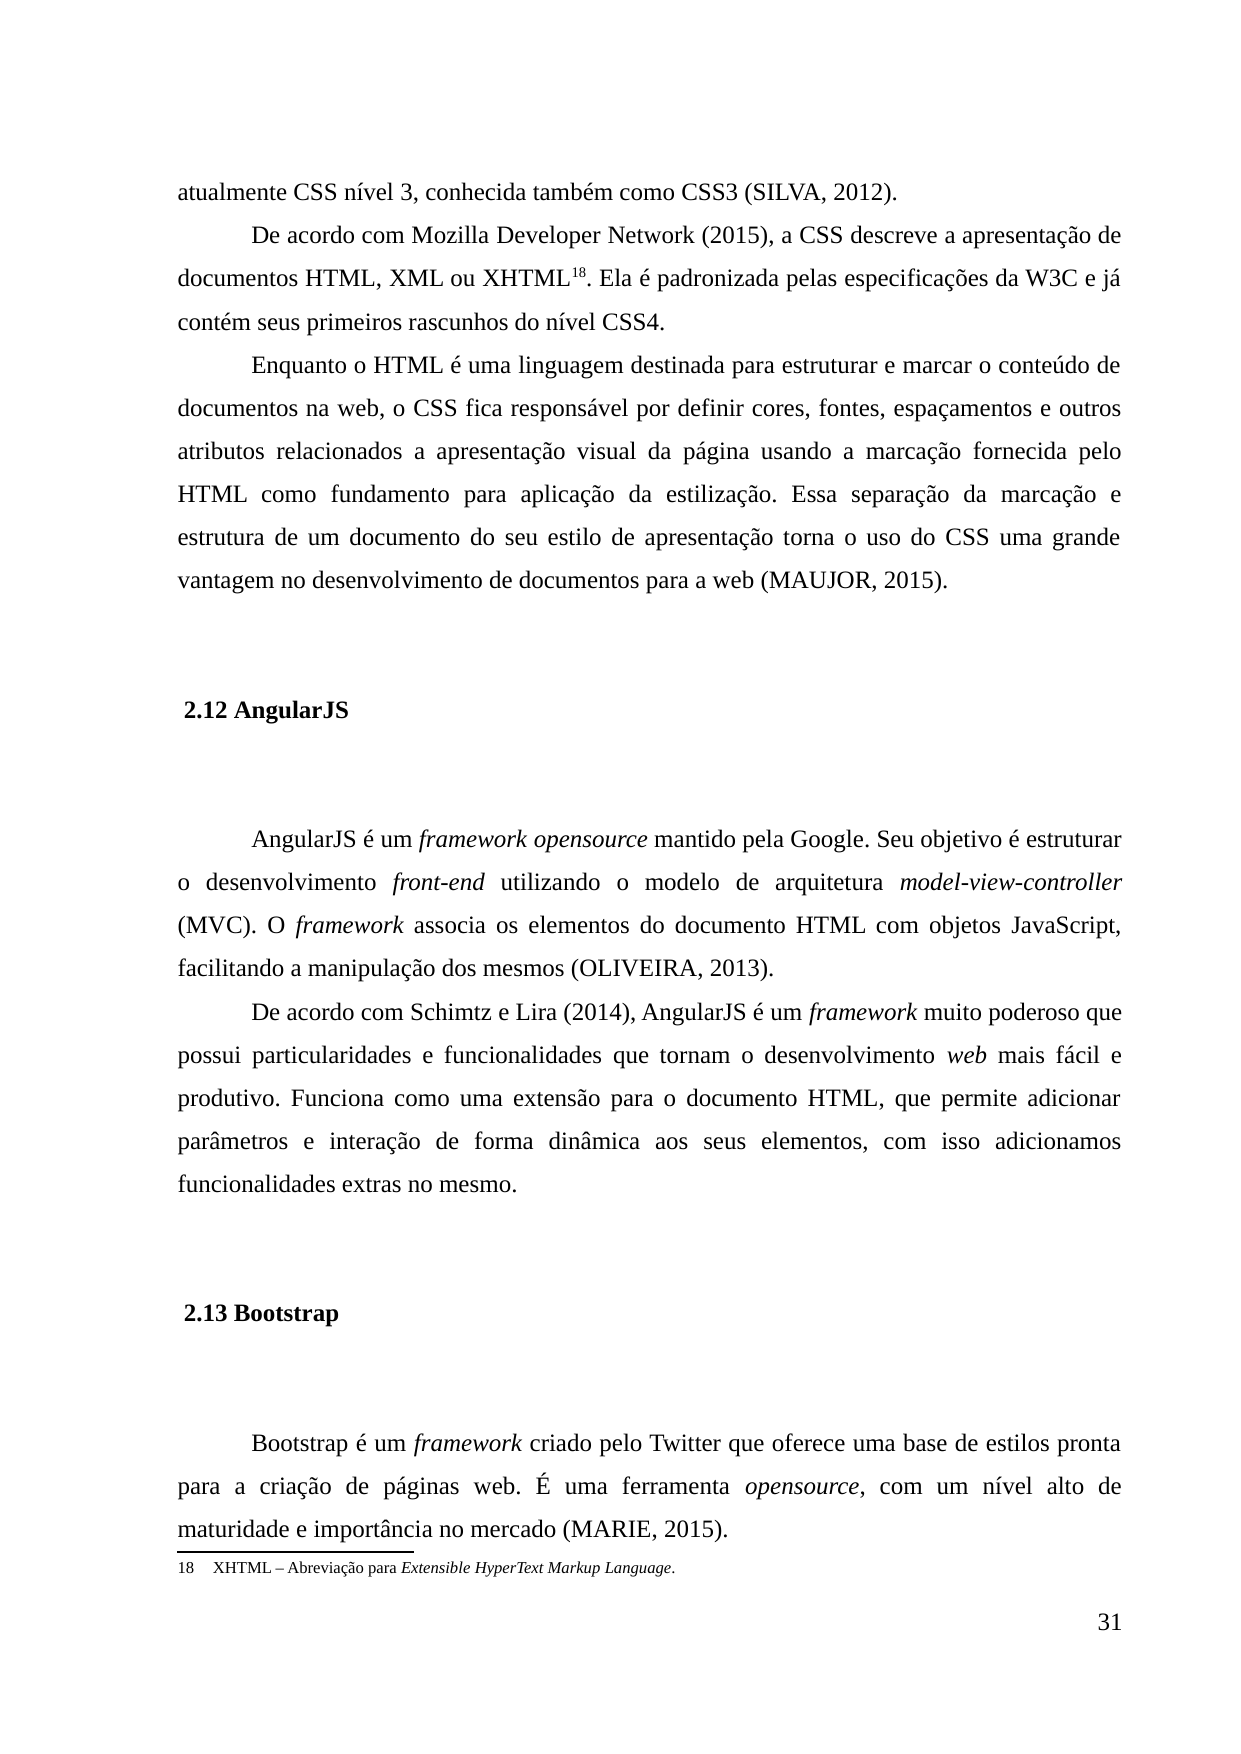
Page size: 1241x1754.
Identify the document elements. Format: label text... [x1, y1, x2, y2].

subtitle Bootstrap [177, 1298, 1122, 1327]
text Bootstrap é um framework criado pelo Twitter que oferece uma base de estilos pronta para a criação de páginas web. É uma ferramenta opensource, com um nível alto de maturidade e importância no mercado (MARIE, 2015). [177, 1428, 1122, 1543]
text De acordo com Mozilla Developer Network (2015), a CSS descreve a apresentação de documentos HTML, XML ou XHTML. Ela é padronizada pelas especificações da W3C e já contém seus primeiros rascunhos do nível CSS4. [177, 220, 1122, 335]
text AngularJS é um framework opensource mantido pela Google. Seu objetivo é estruturar o desenvolvimento front-end utilizando o modelo de arquitetura model-view-controller (MVC). O framework associa os elementos do documento HTML com objetos JavaScript, facilitando a manipulação dos mesmos (OLIVEIRA, 2013). [177, 824, 1122, 982]
text Enquanto o HTML é uma linguagem destinada para estruturar e marcar o conteúdo de documentos na web, o CSS fica responsável por definir cores, fontes, espaçamentos e outros atributos relacionados a apresentação visual da página usando a marcação fornecida pelo HTML como fundamento para aplicação da estilização. Essa separação da marcação e estrutura de um documento do seu estilo de apresentação torna o uso do CSS uma grande vantagem no desenvolvimento de documentos para a web (MAUJOR, 2015). [177, 350, 1122, 594]
text De acordo com Schimtz e Lira (2014), AngularJS é um framework muito poderoso que possui particularidades e funcionalidades que tornam o desenvolvimento web mais fácil e produtivo. Funciona como uma extensão para o documento HTML, que permite adicionar parâmetros e interação de forma dinâmica aos seus elementos, com isso adicionamos funcionalidades extras no mesmo. [177, 997, 1122, 1198]
text atualmente CSS nível 3, conhecida também como CSS3 (SILVA, 2012). [177, 177, 1122, 206]
subtitle AngularJS [177, 695, 1122, 723]
text XHTML – Abreviação para Extensible HyperText Markup Language. [177, 1558, 1122, 1577]
